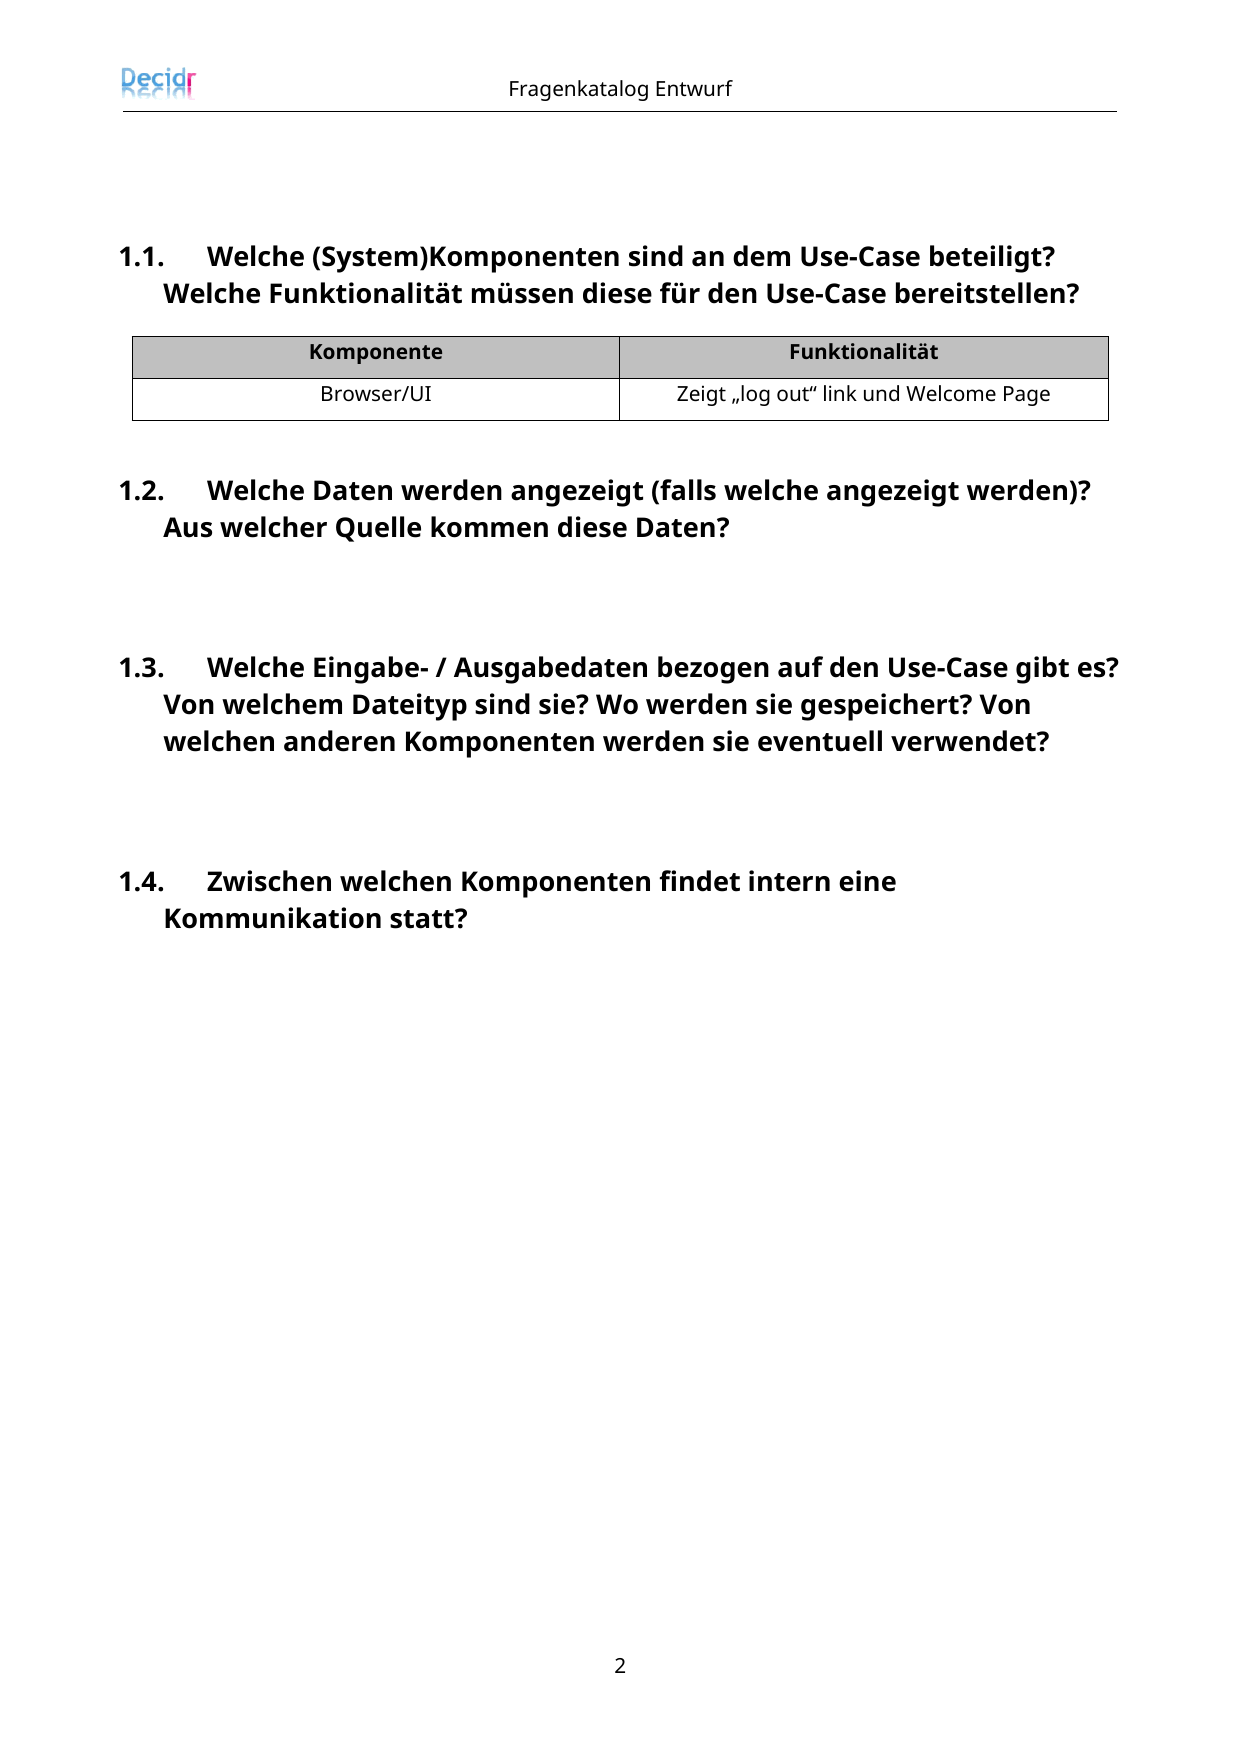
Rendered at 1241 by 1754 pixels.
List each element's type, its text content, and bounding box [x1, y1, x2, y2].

table_cell Browser/UI [133, 379, 619, 420]
table_header Komponente [133, 337, 619, 378]
subtitle Welche Eingabe- / Ausgabedaten bezogen auf den Use-Case gibt es? Von welchem Dateityp sind sie? Wo werden sie gespeichert? Von welchen anderen Komponenten werden sie eventuell verwendet? [118, 648, 1122, 759]
subtitle Welche (System)Komponenten sind an dem Use-Case beteiligt? Welche Funktionalität müssen diese für den Use-Case bereitstellen? [118, 237, 1122, 311]
subtitle Zwischen welchen Komponenten findet intern eine Kommunikation statt? [118, 862, 1122, 936]
picture [118, 64, 200, 102]
table_header Funktionalität [620, 337, 1108, 378]
subtitle Welche Daten werden angezeigt (falls welche angezeigt werden)? Aus welcher Quelle kommen diese Daten? [118, 471, 1122, 545]
table_cell Zeigt „log out“ link und Welcome Page [620, 379, 1108, 420]
